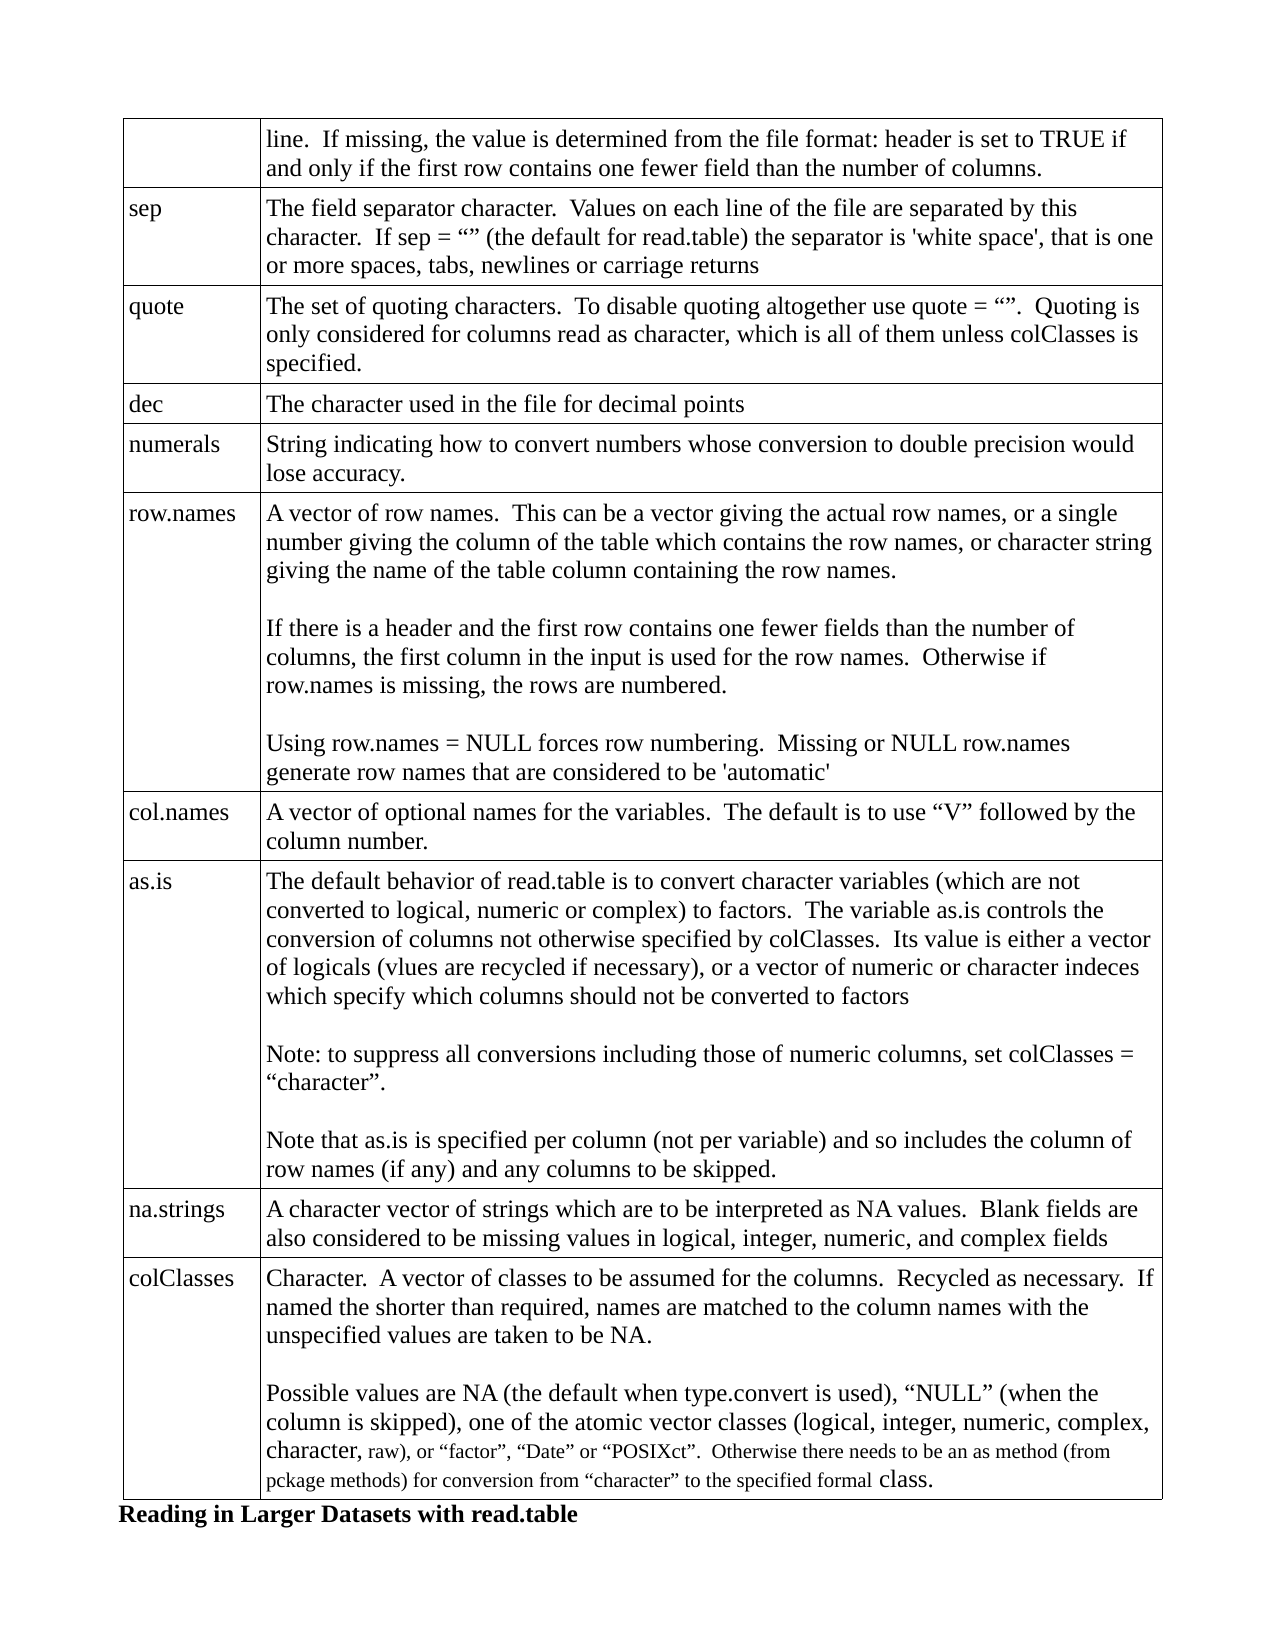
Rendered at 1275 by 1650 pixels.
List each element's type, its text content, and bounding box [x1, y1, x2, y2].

table_cell A character vector of strings which are to be interpreted as NA values. Blank fields are also considered to be missing values in logical, integer, numeric, and complex fields [261, 1189, 1162, 1257]
table_cell The field separator character. Values on each line of the file are separated by this character. If sep = “” (the default for read.table) the separator is 'white space', that is one or more spaces, tabs, newlines or carriage returns [261, 188, 1162, 285]
table_cell [124, 119, 260, 187]
table_cell as.is [124, 861, 260, 1188]
table_cell col.names [124, 792, 260, 860]
table_cell numerals [124, 424, 260, 492]
table_cell The set of quoting characters. To disable quoting altogether use quote = “”. Quoting is only considered for columns read as character, which is all of them unless colClasses is specified. [261, 286, 1162, 383]
table_cell row.names [124, 493, 260, 791]
table_cell sep [124, 188, 260, 285]
table_cell String indicating how to convert numbers whose conversion to double precision would lose accuracy. [261, 424, 1162, 492]
table_cell Character. A vector of classes to be assumed for the columns. Recycled as necessary. If named the shorter than required, names are matched to the column names with the unspecified values are taken to be NA. Possible values are NA (the default when type.convert is used), “NULL” (when the column is skipped), one of the atomic vector classes (logical, integer, numeric, complex, character, raw), or “factor”, “Date” or “POSIXct”. Otherwise there needs to be an as method (from pckage methods) for conversion from “character” to the specified formal class. [261, 1258, 1162, 1499]
table_cell dec [124, 384, 260, 423]
table_cell A vector of row names. This can be a vector giving the actual row names, or a single number giving the column of the table which contains the row names, or character string giving the name of the table column containing the row names. If there is a header and the first row contains one fewer fields than the number of columns, the first column in the input is used for the row names. Otherwise if row.names is missing, the rows are numbered. Using row.names = NULL forces row numbering. Missing or NULL row.names generate row names that are considered to be 'automatic' [261, 493, 1162, 791]
text Reading in Larger Datasets with read.table [118, 1499, 1157, 1528]
table_cell The character used in the file for decimal points [261, 384, 1162, 423]
table_cell colClasses [124, 1258, 260, 1499]
table_cell na.strings [124, 1189, 260, 1257]
table_cell The default behavior of read.table is to convert character variables (which are not converted to logical, numeric or complex) to factors. The variable as.is controls the conversion of columns not otherwise specified by colClasses. Its value is either a vector of logicals (vlues are recycled if necessary), or a vector of numeric or character indeces which specify which columns should not be converted to factors Note: to suppress all conversions including those of numeric columns, set colClasses = “character”. Note that as.is is specified per column (not per variable) and so includes the column of row names (if any) and any columns to be skipped. [261, 861, 1162, 1188]
table_cell A vector of optional names for the variables. The default is to use “V” followed by the column number. [261, 792, 1162, 860]
table_cell quote [124, 286, 260, 383]
table_cell line. If missing, the value is determined from the file format: header is set to TRUE if and only if the first row contains one fewer field than the number of columns. [261, 119, 1162, 187]
